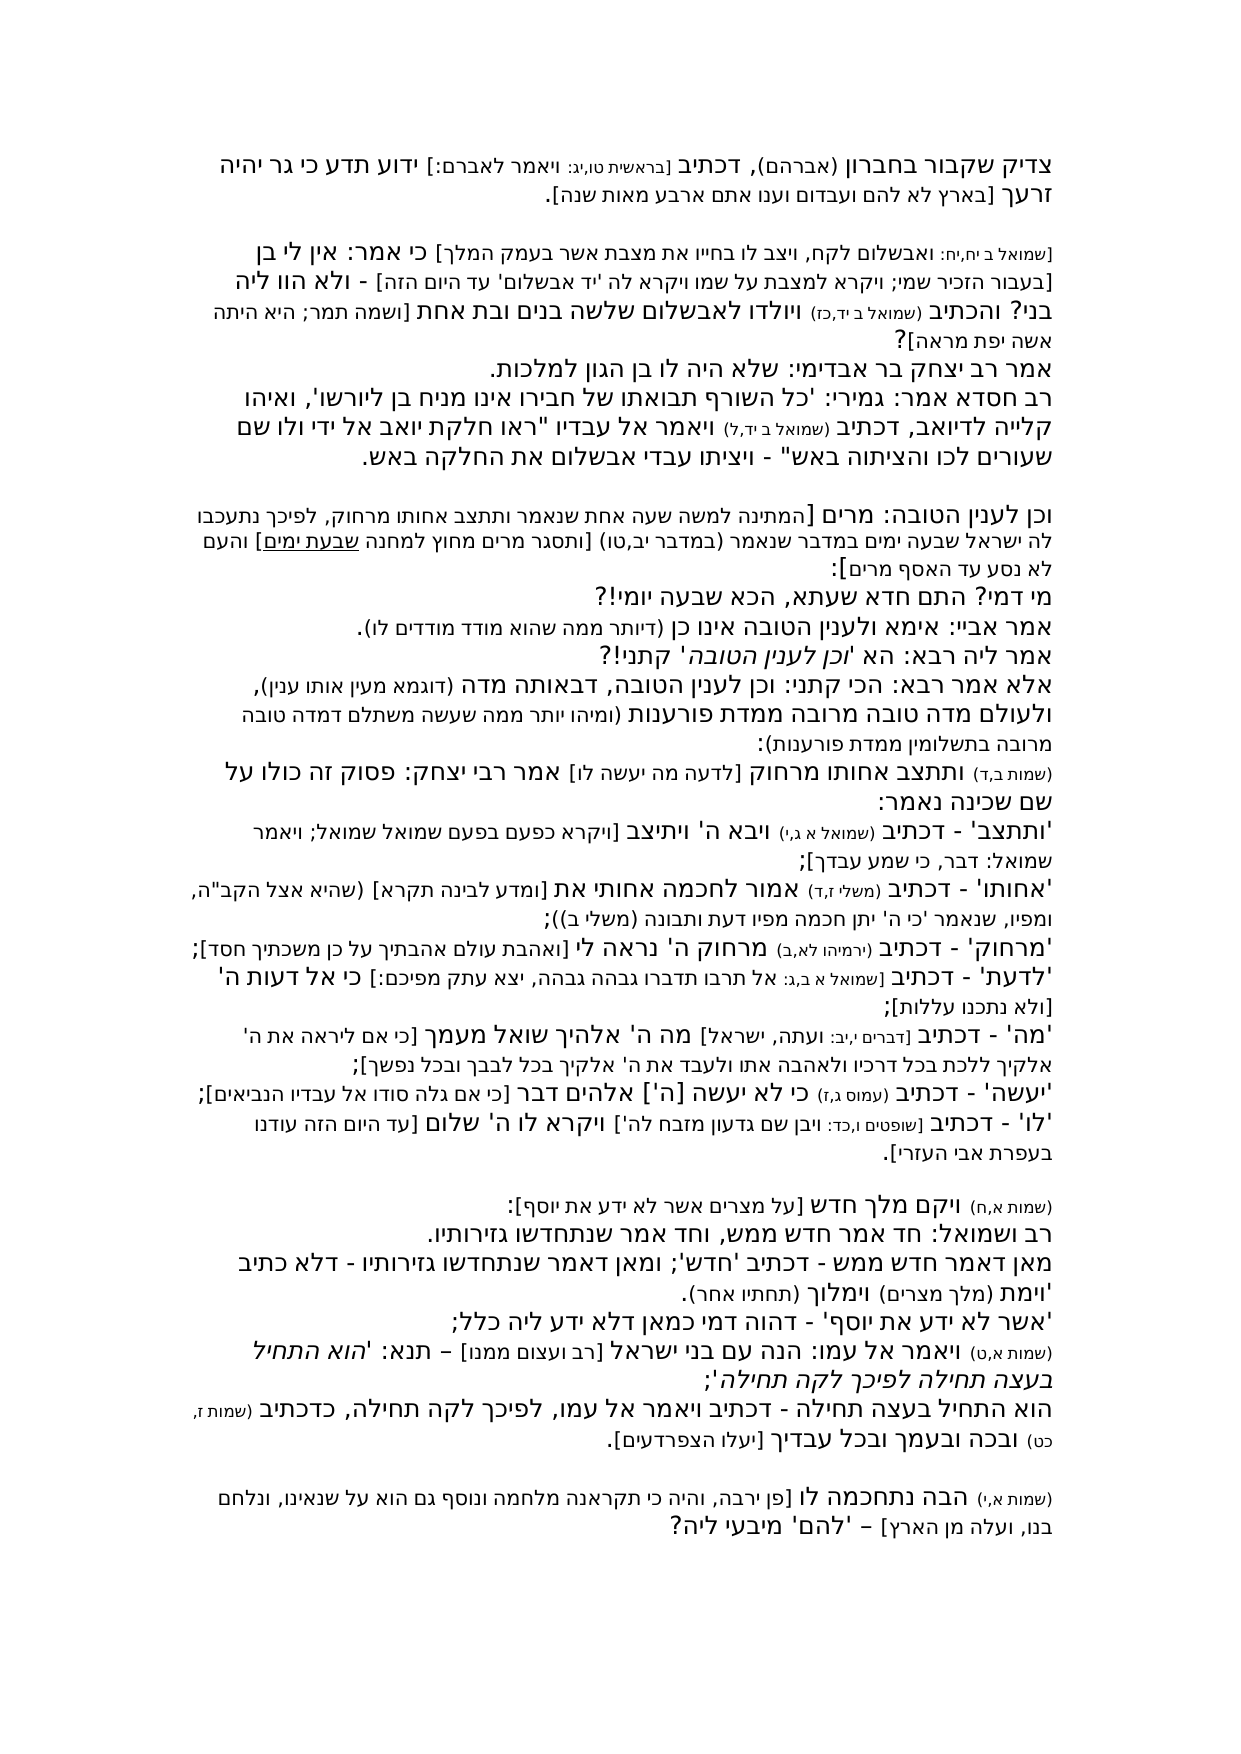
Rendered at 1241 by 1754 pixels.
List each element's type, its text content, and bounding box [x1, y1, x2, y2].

text 'מה' - דכתיב [דברים י,יב: ועתה, ישראל] מה ה' אלהיך שואל מעמך [כי אם ליראה את ה' אלקיך ללכת בכל דרכיו ולאהבה אתו ולעבד את ה' אלקיך בכל לבבך ובכל נפשך]; [187, 1020, 1053, 1078]
text וכן לענין הטובה: מרים [המתינה למשה שעה אחת שנאמר ותתצב אחותו מרחוק, לפיכך נתעכבו לה ישראל שבעה ימים במדבר שנאמר (במדבר יב,טו) [ותסגר מרים מחוץ למחנה שבעת ימים] והעם לא נסע עד האסף מרים]: [187, 500, 1053, 582]
text מי דמי? התם חדא שעתא, הכא שבעה יומי!? [187, 582, 1053, 612]
text 'אחותו' - דכתיב (משלי ז,ד) אמור לחכמה אחותי את [ומדע לבינה תקרא] (שהיא אצל הקב"ה, ומפיו, שנאמר 'כי ה' יתן חכמה מפיו דעת ותבונה (משלי ב)); [187, 874, 1053, 933]
text 'ותתצב' - דכתיב (שמואל א ג,י) ויבא ה' ויתיצב [ויקרא כפעם בפעם שמואל שמואל; ויאמר שמואל: דבר, כי שמע עבדך]; [187, 816, 1053, 874]
text (שמות ב,ד) ותתצב אחותו מרחוק [לדעה מה יעשה לו] אמר רבי יצחק: פסוק זה כולו על שם שכינה נאמר: [187, 758, 1053, 816]
text אמר ליה רבא: הא 'וכן לענין הטובה' קתני!? [187, 641, 1053, 670]
text אלא אמר רבא: הכי קתני: וכן לענין הטובה, דבאותה מדה (דוגמא מעין אותו ענין), ולעולם מדה טובה מרובה ממדת פורענות (ומיהו יותר ממה שעשה משתלם דמדה טובה מרובה בתשלומין ממדת פורענות): [187, 670, 1053, 758]
text רב חסדא אמר: גמירי: 'כל השורף תבואתו של חבירו אינו מניח בן ליורשו', ואיהו קלייה לדיואב, דכתיב (שמואל ב יד,ל) ויאמר אל עבדיו "ראו חלקת יואב אל ידי ולו שם שעורים לכו והציתוה באש" - ויציתו עבדי אבשלום את החלקה באש. [187, 383, 1053, 471]
text צדיק שקבור בחברון (אברהם), דכתיב [בראשית טו,יג: ויאמר לאברם:] ידוע תדע כי גר יהיה זרעך [בארץ לא להם ועבדום וענו אתם ארבע מאות שנה]. [187, 150, 1053, 208]
text (שמות א,י) הבה נתחכמה לו [פן ירבה, והיה כי תקראנה מלחמה ונוסף גם הוא על שנאינו, ונלחם בנו, ועלה מן הארץ] – 'להם' מיבעי ליה? [187, 1482, 1053, 1540]
text 'לדעת' - דכתיב [שמואל א ב,ג: אל תרבו תדברו גבהה גבהה, יצא עתק מפיכם:] כי אל דעות ה' [ולא נתכנו עללות]; [187, 962, 1053, 1020]
text רב ושמואל: חד אמר חדש ממש, וחד אמר שנתחדשו גזירותיו. [187, 1219, 1053, 1248]
text 'מרחוק' - דכתיב (ירמיהו לא,ב) מרחוק ה' נראה לי [ואהבת עולם אהבתיך על כן משכתיך חסד]; [187, 933, 1053, 962]
text אמר רב יצחק בר אבדימי: שלא היה לו בן הגון למלכות. [187, 354, 1053, 383]
text הוא התחיל בעצה תחילה - דכתיב ויאמר אל עמו, לפיכך לקה תחילה, כדכתיב (שמות ז,כט) ובכה ובעמך ובכל עבדיך [יעלו הצפרדעים]. [187, 1394, 1053, 1453]
text [שמואל ב יח,יח: ואבשלום לקח, ויצב לו בחייו את מצבת אשר בעמק המלך] כי אמר: אין לי בן [בעבור הזכיר שמי; ויקרא למצבת על שמו ויקרא לה 'יד אבשלום' עד היום הזה] - ולא הוו ליה בני? והכתיב (שמואל ב יד,כז) ויולדו לאבשלום שלשה בנים ובת אחת [ושמה תמר; היא היתה אשה יפת מראה]? [187, 237, 1053, 354]
text 'אשר לא ידע את יוסף' - דהוה דמי כמאן דלא ידע ליה כלל; [187, 1307, 1053, 1336]
text (שמות א,ח) ויקם מלך חדש [על מצרים אשר לא ידע את יוסף]: [187, 1190, 1053, 1219]
text (שמות א,ט) ויאמר אל עמו: הנה עם בני ישראל [רב ועצום ממנו] – תנא: 'הוא התחיל בעצה תחילה לפיכך לקה תחילה'; [187, 1336, 1053, 1394]
text אמר אביי: אימא ולענין הטובה אינו כן (דיותר ממה שהוא מודד מודדים לו). [187, 612, 1053, 641]
text מאן דאמר חדש ממש - דכתיב 'חדש'; ומאן דאמר שנתחדשו גזירותיו - דלא כתיב 'וימת (מלך מצרים) וימלוך (תחתיו אחר). [187, 1248, 1053, 1307]
text 'לו' - דכתיב [שופטים ו,כד: ויבן שם גדעון מזבח לה'] ויקרא לו ה' שלום [עד היום הזה עודנו בעפרת אבי העזרי]. [187, 1108, 1053, 1166]
text 'יעשה' - דכתיב (עמוס ג,ז) כי לא יעשה [ה'] אלהים דבר [כי אם גלה סודו אל עבדיו הנביאים]; [187, 1078, 1053, 1108]
